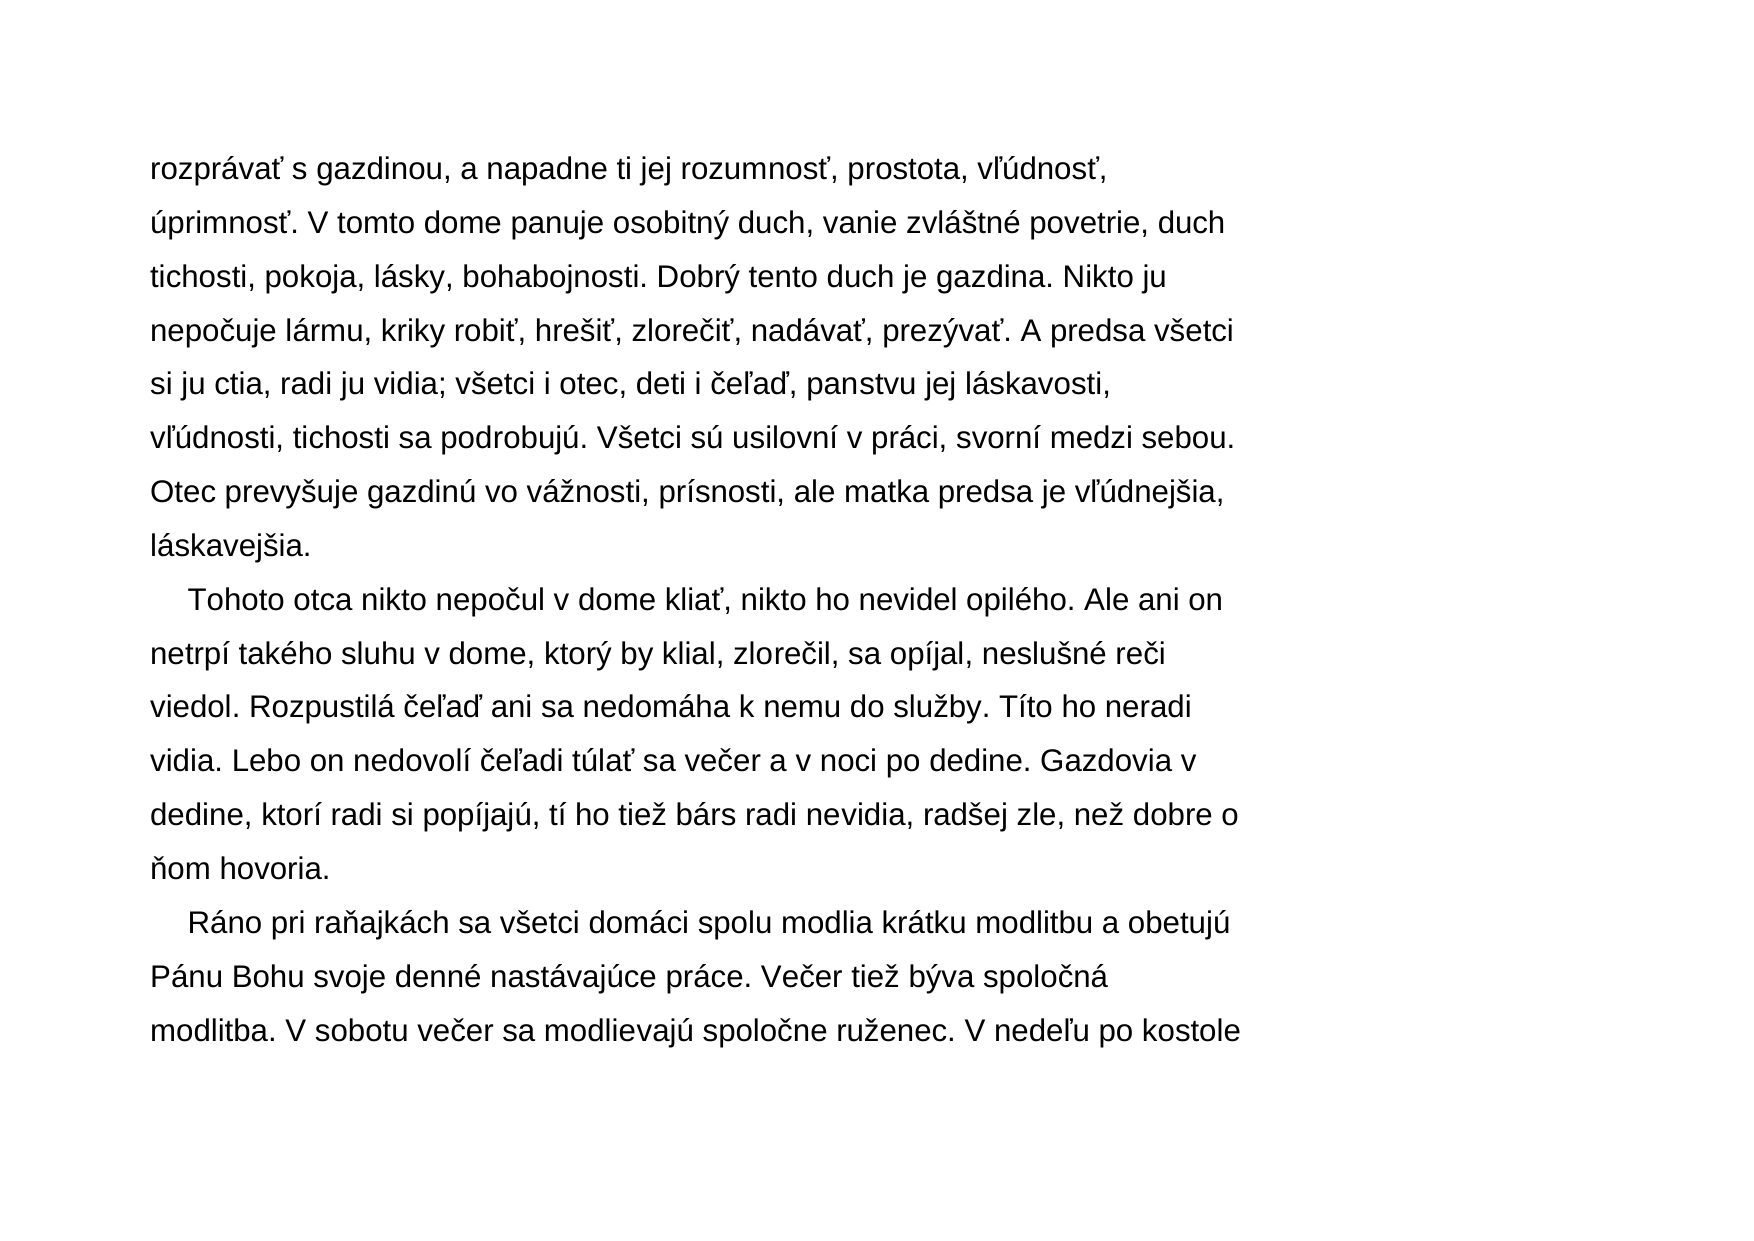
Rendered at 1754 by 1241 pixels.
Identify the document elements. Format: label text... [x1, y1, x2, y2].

text Tohoto otca nikto nepočul v dome kliať, nikto ho nevidel opilého. Ale ani on ne­trpí takého sluhu v dome, ktorý by klial, zlo­rečil, sa opíjal, neslušné reči viedol. Rozpustilá čeľaď ani sa nedomáha k nemu do služby. Títo ho neradi vidia. Lebo on nedovolí čeľadi túlať sa večer a v noci po dedine. Gazdovia v dedine, ktorí radi si popíjajú, tí ho tiež bárs radi ne­vidia, radšej zle, než dobre o ňom hovoria. [150, 581, 1243, 886]
text rozprávať s gazdinou, a napadne ti jej rozum­nosť, prostota, vľúdnosť, úprimnosť. V tomto dome panuje osobitný duch, vanie zvláštné povetrie, duch tichosti, pokoja, lásky, bohabojnosti. Dobrý tento duch je gazdina. Nikto ju nepočuje lármu, kriky robiť, hrešiť, zlorečiť, nadávať, prezývať. A predsa všetci si ju ctia, radi ju vidia; všetci i otec, deti i čeľaď, pan­stvu jej láskavosti, vľúdnosti, tichosti sa pod­robujú. Všetci sú usilovní v práci, svorní medzi sebou. Otec prevyšuje gazdinú vo vážnosti, prísnosti, ale matka predsa je vľúdnejšia, láska­vejšia. [150, 150, 1243, 563]
text Ráno pri raňajkách sa všetci domáci spolu modlia krátku modlitbu a obetujú Pánu Bohu svoje denné nastávajúce práce. Večer tiež býva spoločná modlitba. V sobotu večer sa modlie­vajú spoločne ruženec. V nedeľu po kostole [150, 904, 1243, 1048]
